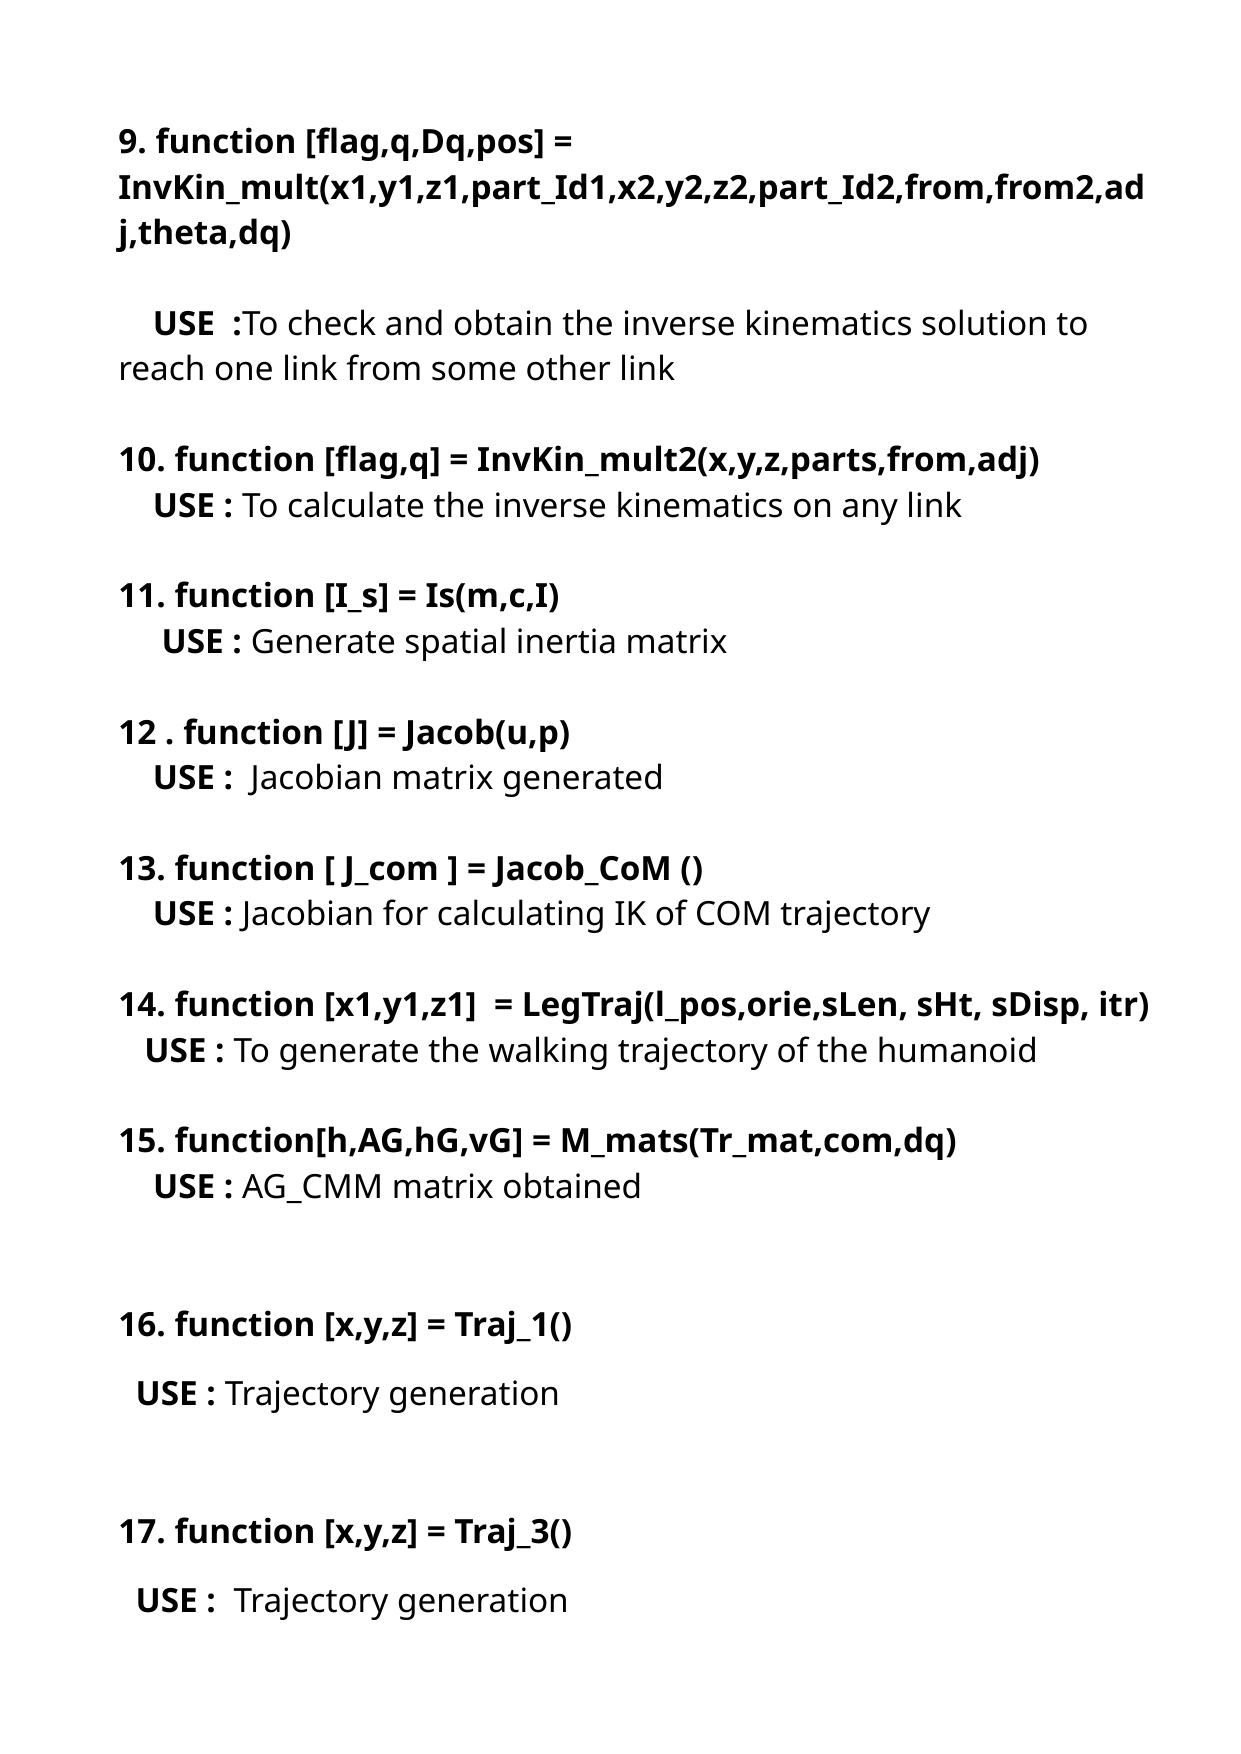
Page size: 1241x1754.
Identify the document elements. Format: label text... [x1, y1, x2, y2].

text 10. function [flag,q] = InvKin_mult2(x,y,z,parts,from,adj) [118, 436, 1151, 481]
text USE : Generate spatial inertia matrix [118, 618, 1151, 663]
text USE : AG_CMM matrix obtained [118, 1163, 1151, 1208]
text USE :To check and obtain the inverse kinematics solution to reach one link from some other link [118, 300, 1151, 391]
text 16. function [x,y,z] = Traj_1() [118, 1301, 1151, 1346]
text 14. function [x1,y1,z1] = LegTraj(l_pos,orie,sLen, sHt, sDisp, itr) [118, 981, 1151, 1026]
text USE : Trajectory generation [118, 1370, 1151, 1415]
text 17. function [x,y,z] = Traj_3() [118, 1508, 1151, 1553]
text 13. function [ J_com ] = Jacob_CoM () [118, 845, 1151, 890]
text USE : Jacobian for calculating IK of COM trajectory [118, 890, 1151, 936]
text 12 . function [J] = Jacob(u,p) [118, 708, 1151, 754]
text 15. function[h,AG,hG,vG] = M_mats(Tr_mat,com,dq) [118, 1117, 1151, 1163]
text USE : Trajectory generation [118, 1577, 1151, 1622]
text 11. function [I_s] = Is(m,c,I) [118, 572, 1151, 618]
text 9. function [flag,q,Dq,pos] = InvKin_mult(x1,y1,z1,part_Id1,x2,y2,z2,part_Id2,from,from2,adj,theta,dq) [118, 118, 1151, 254]
text USE : Jacobian matrix generated [118, 754, 1151, 799]
text USE : To calculate the inverse kinematics on any link [118, 481, 1151, 527]
text USE : To generate the walking trajectory of the humanoid [118, 1026, 1151, 1072]
